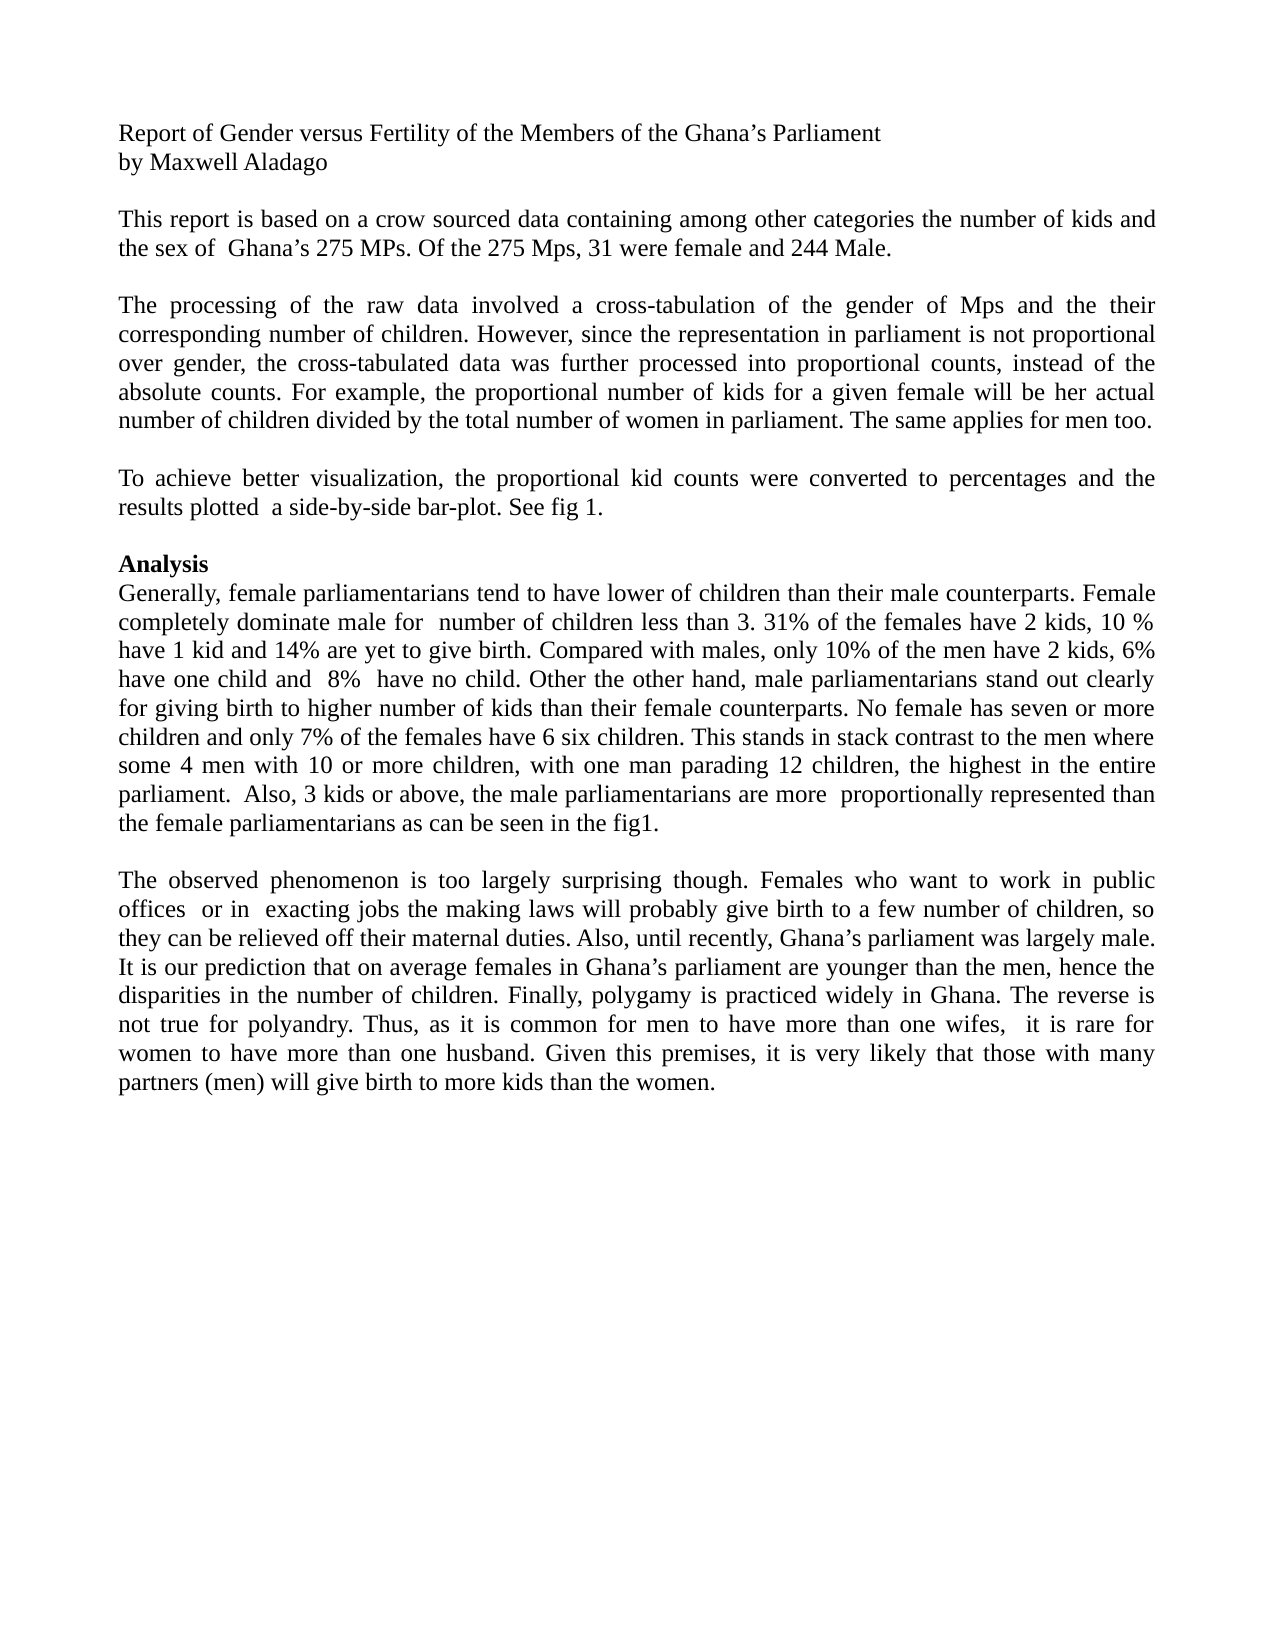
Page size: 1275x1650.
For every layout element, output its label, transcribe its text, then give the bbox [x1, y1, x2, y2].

text Report of Gender versus Fertility of the Members of the Ghana’s Parliament [118, 118, 1157, 147]
text To achieve better visualization, the proportional kid counts were converted to percentages and the results plotted a side-by-side bar-plot. See fig 1. [118, 463, 1157, 521]
text Generally, female parliamentarians tend to have lower of children than their male counterparts. Female completely dominate male for number of children less than 3. 31% of the females have 2 kids, 10 % have 1 kid and 14% are yet to give birth. Compared with males, only 10% of the men have 2 kids, 6% have one child and 8% have no child. Other the other hand, male parliamentarians stand out clearly for giving birth to higher number of kids than their female counterparts. No female has seven or more children and only 7% of the females have 6 six children. This stands in stack contrast to the men where some 4 men with 10 or more children, with one man parading 12 children, the highest in the entire parliament. Also, 3 kids or above, the male parliamentarians are more proportionally represented than the female parliamentarians as can be seen in the fig1. [118, 578, 1157, 837]
text The processing of the raw data involved a cross-tabulation of the gender of Mps and the their corresponding number of children. However, since the representation in parliament is not proportional over gender, the cross-tabulated data was further processed into proportional counts, instead of the absolute counts. For example, the proportional number of kids for a given female will be her actual number of children divided by the total number of women in parliament. The same applies for men too. [118, 291, 1157, 434]
text Analysis [118, 549, 1157, 578]
text by Maxwell Aladago [118, 147, 1157, 176]
text The observed phenomenon is too largely surprising though. Females who want to work in public offices or in exacting jobs the making laws will probably give birth to a few number of children, so they can be relieved off their maternal duties. Also, until recently, Ghana’s parliament was largely male. It is our prediction that on average females in Ghana’s parliament are younger than the men, hence the disparities in the number of children. Finally, polygamy is practiced widely in Ghana. The reverse is not true for polyandry. Thus, as it is common for men to have more than one wifes, it is rare for women to have more than one husband. Given this premises, it is very likely that those with many partners (men) will give birth to more kids than the women. [118, 866, 1157, 1096]
text This report is based on a crow sourced data containing among other categories the number of kids and the sex of Ghana’s 275 MPs. Of the 275 Mps, 31 were female and 244 Male. [118, 204, 1157, 262]
